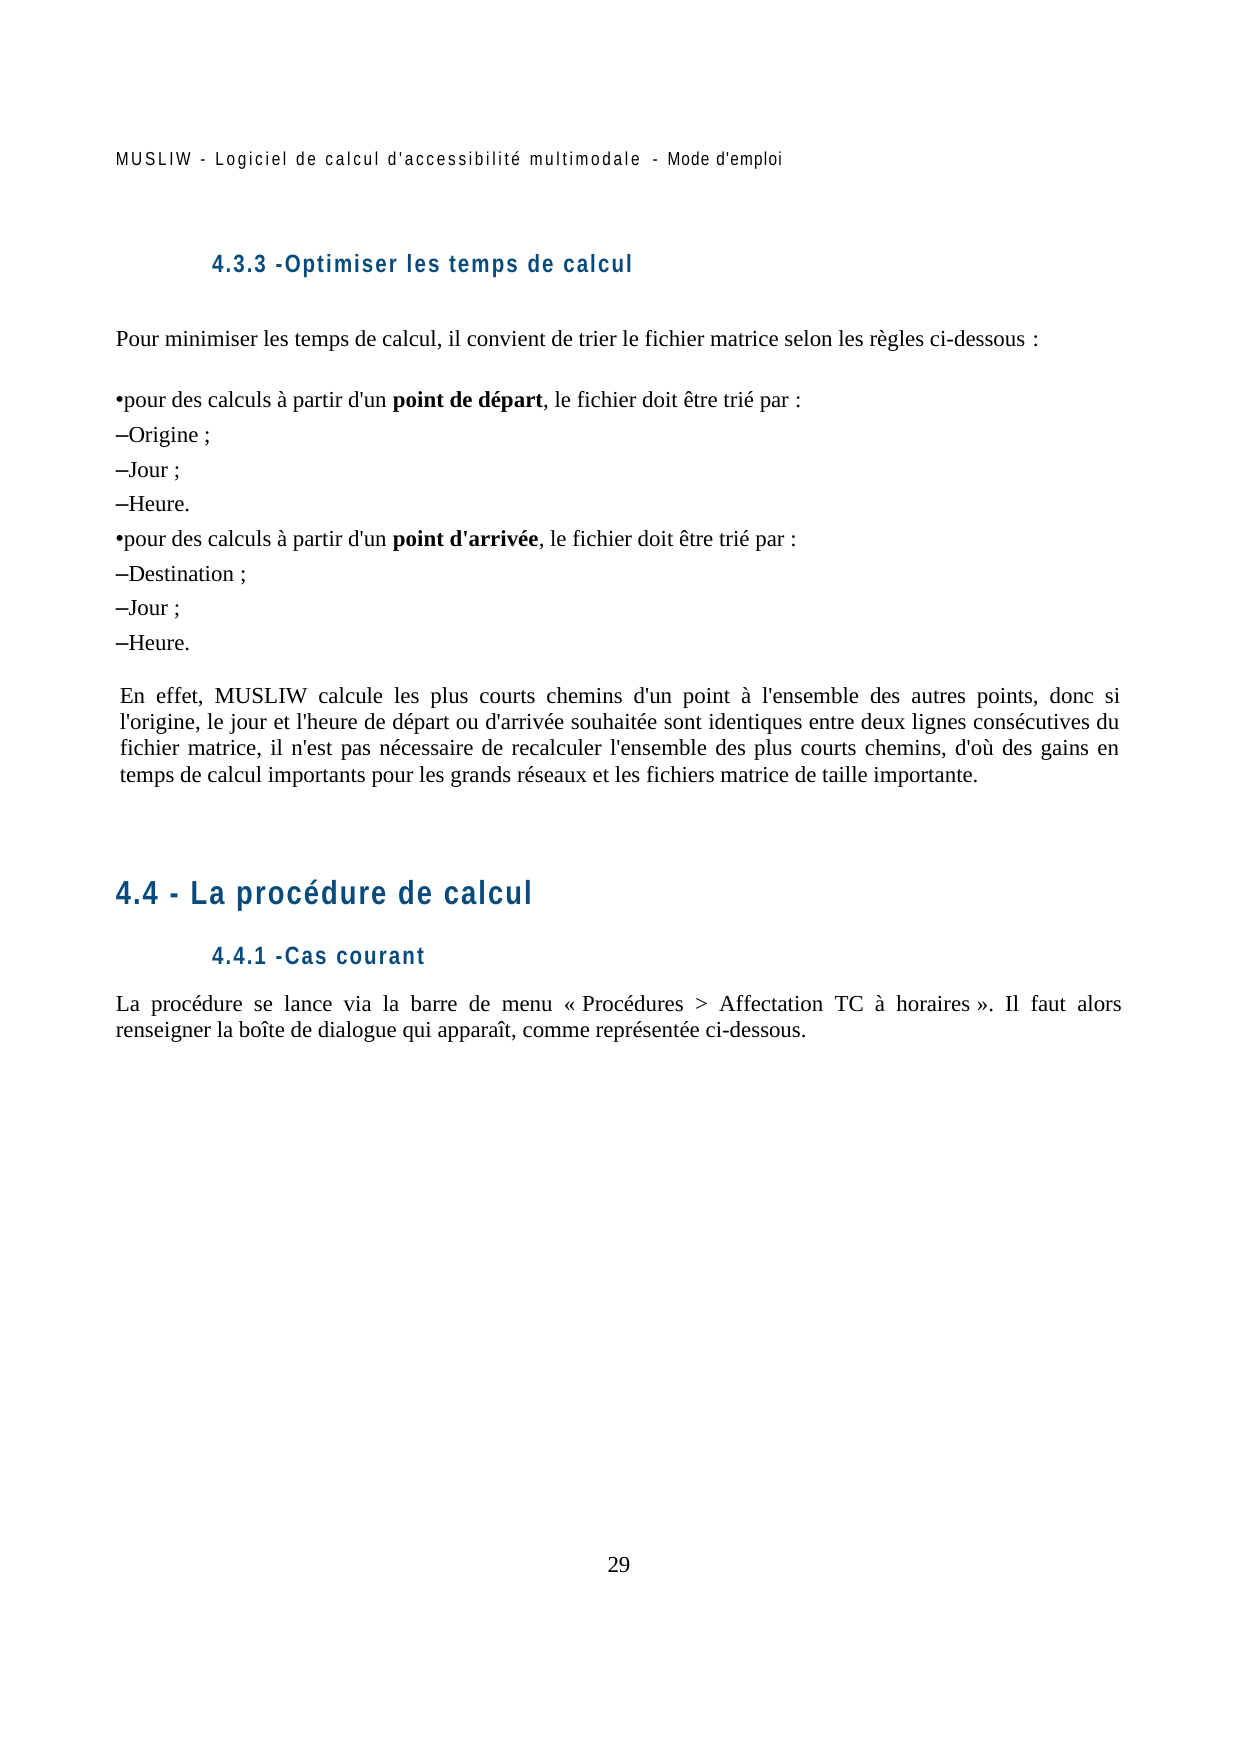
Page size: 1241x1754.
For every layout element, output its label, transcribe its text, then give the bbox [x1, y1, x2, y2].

subtitle La procédure de calcul [116, 873, 1122, 911]
list pour des calculs à partir d'un point d'arrivée, le fichier doit être trié par : [116, 525, 1127, 551]
subtitle Optimiser les temps de calcul [211, 249, 1122, 278]
text En effet, MUSLIW calcule les plus courts chemins d'un point à l'ensemble des autres points, donc si l'origine, le jour et l'heure de départ ou d'arrivée souhaitée sont identiques entre deux lignes consécutives du fichier matrice, il n'est pas nécessaire de recalculer l'ensemble des plus courts chemins, d'où des gains en temps de calcul importants pour les grands réseaux et les fichiers matrice de taille importante. [119, 682, 1122, 787]
text La procédure se lance via la barre de menu « Procédures > Affectation TC à horaires ». Il faut alors renseigner la boîte de dialogue qui apparaît, comme représentée ci-dessous. [116, 990, 1122, 1043]
list Jour ; [116, 456, 1122, 482]
list Heure. [116, 629, 1122, 655]
list pour des calculs à partir d'un point de départ, le fichier doit être trié par : [116, 386, 1127, 413]
list Origine ; [116, 421, 1122, 447]
text Pour minimiser les temps de calcul, il convient de trier le fichier matrice selon les règles ci-dessous : [116, 325, 1122, 352]
subtitle Cas courant [211, 941, 1122, 969]
list Jour ; [116, 594, 1122, 621]
list Heure. [116, 490, 1122, 517]
list Destination ; [116, 560, 1122, 586]
